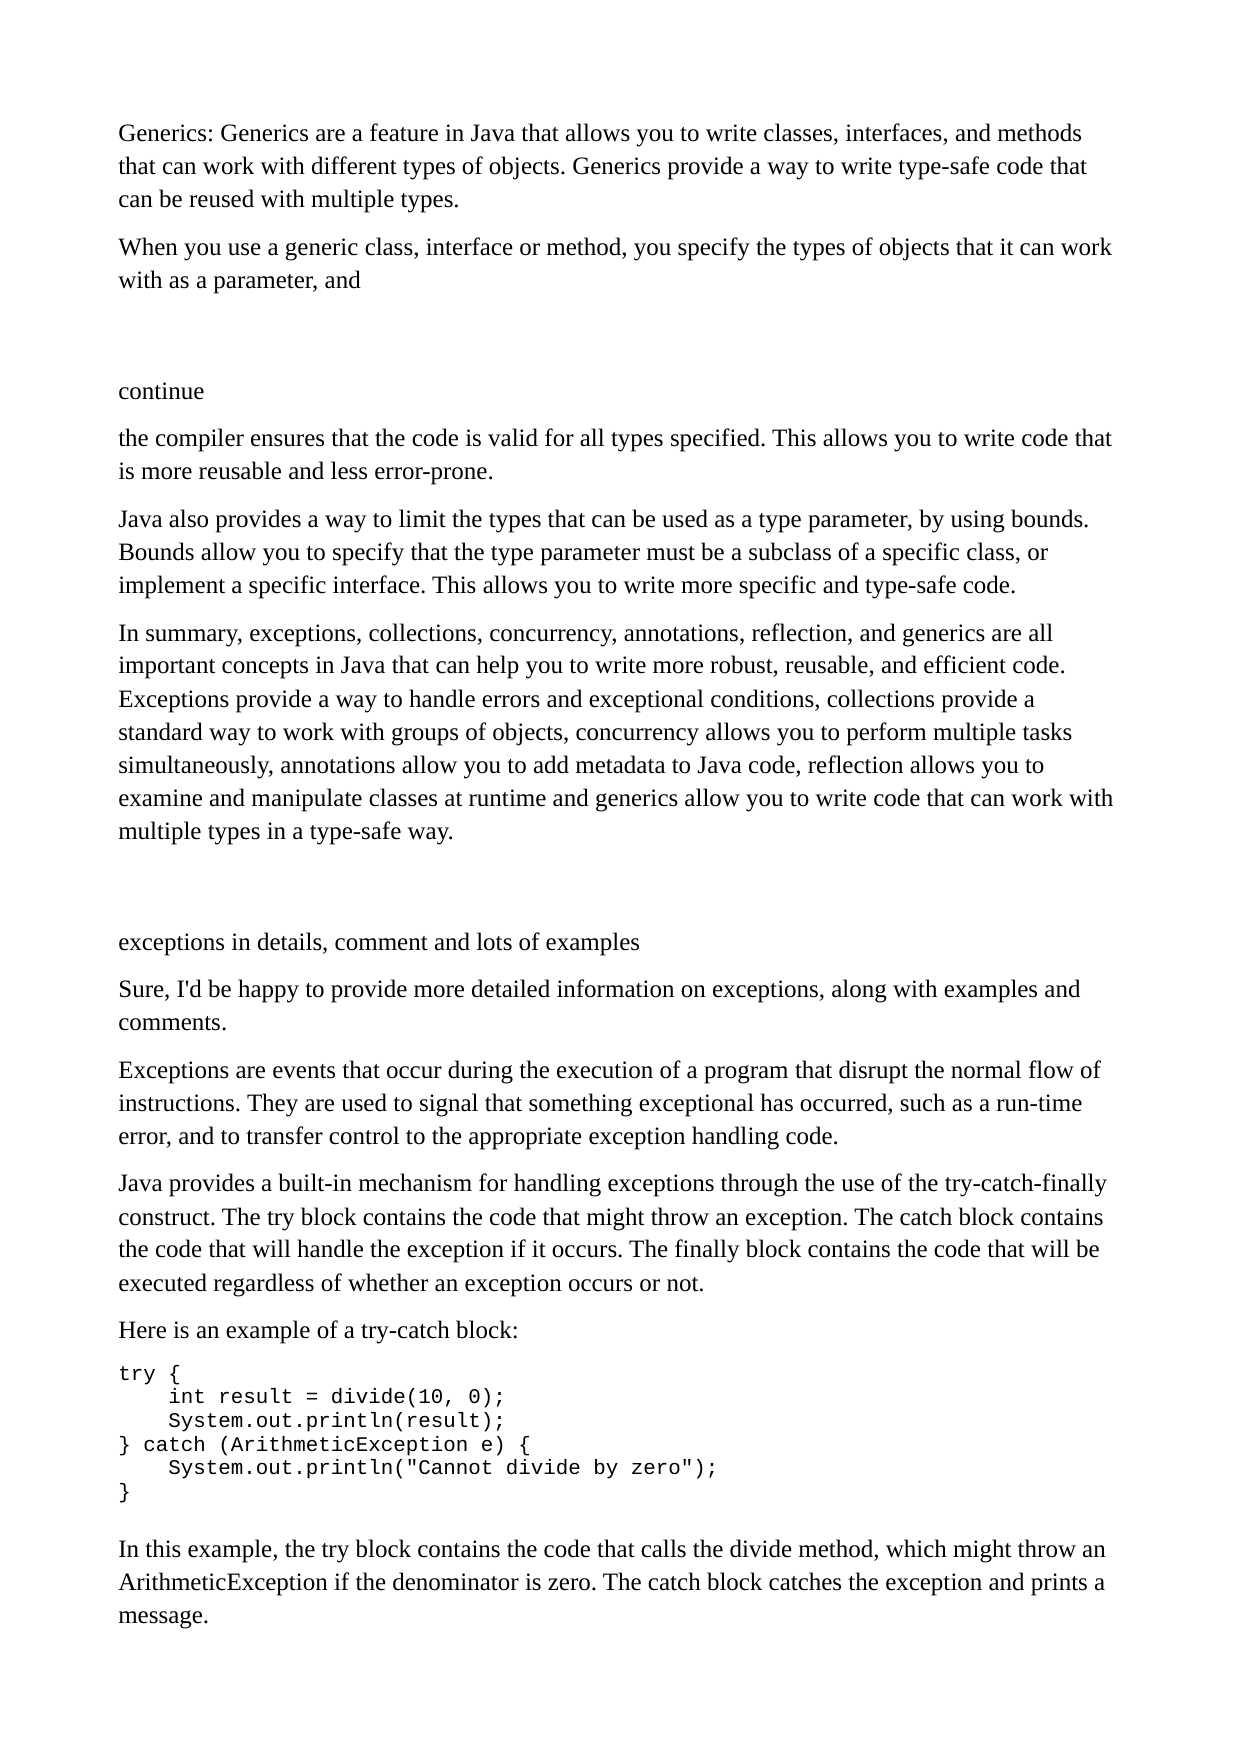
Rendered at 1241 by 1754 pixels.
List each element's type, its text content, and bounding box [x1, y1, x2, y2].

text Generics: Generics are a feature in Java that allows you to write classes, interfaces, and methods that can work with different types of objects. Generics provide a way to write type-safe code that can be reused with multiple types. [118, 118, 1122, 213]
text try { [118, 1363, 1122, 1386]
text System.out.println("Cannot divide by zero"); [118, 1457, 1122, 1481]
text exceptions in details, comment and lots of examples [118, 927, 1122, 955]
text the compiler ensures that the code is valid for all types specified. This allows you to write code that is more reusable and less error-prone. [118, 423, 1122, 485]
text } [118, 1481, 1122, 1505]
text Exceptions are events that occur during the execution of a program that disrupt the normal flow of instructions. They are used to signal that something exceptional has occurred, such as a run-time error, and to transfer control to the appropriate exception handling code. [118, 1055, 1122, 1150]
text Java also provides a way to limit the types that can be used as a type parameter, by using bounds. Bounds allow you to specify that the type parameter must be a subclass of a specific class, or implement a specific interface. This allows you to write more specific and type-safe code. [118, 504, 1122, 599]
text When you use a generic class, interface or method, you specify the types of objects that it can work with as a parameter, and [118, 232, 1122, 293]
text System.out.println(result); [118, 1410, 1122, 1434]
text int result = divide(10, 0); [118, 1386, 1122, 1410]
text Java provides a built-in mechanism for handling exceptions through the use of the try-catch-finally construct. The try block contains the code that might throw an exception. The catch block contains the code that will handle the exception if it occurs. The finally block contains the code that will be executed regardless of whether an exception occurs or not. [118, 1168, 1122, 1296]
text } catch (ArithmeticException e) { [118, 1434, 1122, 1457]
text In summary, exceptions, collections, concurrency, annotations, reflection, and generics are all important concepts in Java that can help you to write more robust, reusable, and efficient code. Exceptions provide a way to handle errors and exceptional conditions, collections provide a standard way to work with groups of objects, concurrency allows you to perform multiple tasks simultaneously, annotations allow you to add metadata to Java code, reflection allows you to examine and manipulate classes at runtime and generics allow you to write code that can work with multiple types in a type-safe way. [118, 618, 1122, 844]
text In this example, the try block contains the code that calls the divide method, which might throw an ArithmeticException if the denominator is zero. The catch block catches the exception and prints a message. [118, 1534, 1122, 1629]
text Here is an example of a try-catch block: [118, 1315, 1122, 1344]
text Sure, I'd be happy to provide more detailed information on exceptions, along with examples and comments. [118, 974, 1122, 1036]
text continue [118, 376, 1122, 404]
